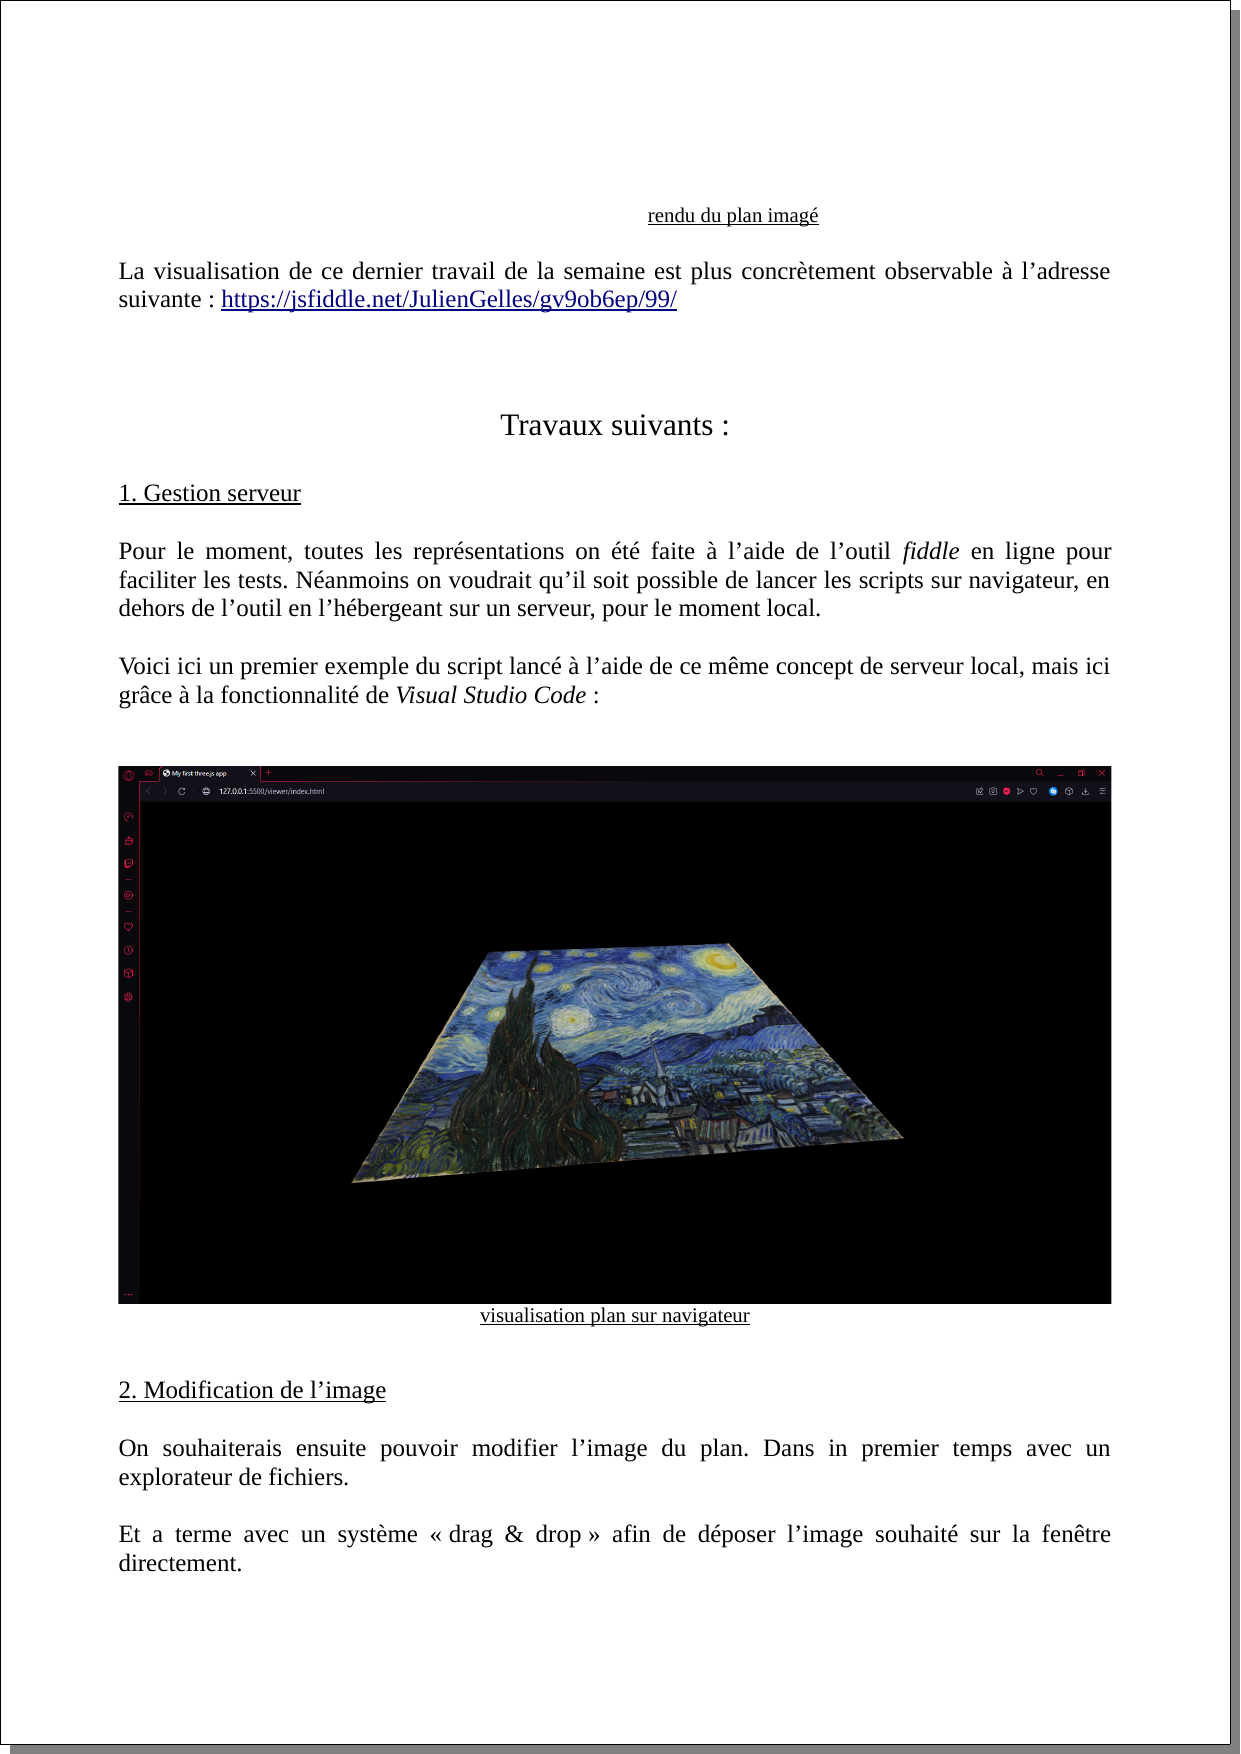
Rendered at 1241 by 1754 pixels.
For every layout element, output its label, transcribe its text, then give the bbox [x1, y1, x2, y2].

text Travaux suivants : [59, 407, 1171, 443]
text 1. Gestion serveur [59, 478, 1171, 507]
text On souhaiterais ensuite pouvoir modifier l’image du plan. Dans in premier temps avec un explorateur de fichiers. [118, 1433, 1112, 1491]
text visualisation plan sur navigateur [118, 1304, 1112, 1327]
text La visualisation de ce dernier travail de la semaine est plus concrètement observable à l’adresse suivante : https://jsfiddle.net/JulienGelles/gv9ob6ep/99/ [118, 256, 1112, 313]
text Voici ici un premier exemple du script lancé à l’aide de ce même concept de serveur local, mais ici grâce à la fonctionnalité de Visual Studio Code : [118, 651, 1112, 708]
text Et a terme avec un système « drag & drop » afin de déposer l’image souhaité sur la fenêtre directement. [118, 1519, 1112, 1577]
picture [118, 766, 1112, 1304]
text rendu du plan imagé [59, 203, 1171, 227]
text Pour le moment, toutes les représentations on été faite à l’aide de l’outil fiddle en ligne pour faciliter les tests. Néanmoins on voudrait qu’il soit possible de lancer les scripts sur navigateur, en dehors de l’outil en l’hébergeant sur un serveur, pour le moment local. [118, 536, 1112, 622]
text 2. Modification de l’image [59, 1376, 1171, 1404]
